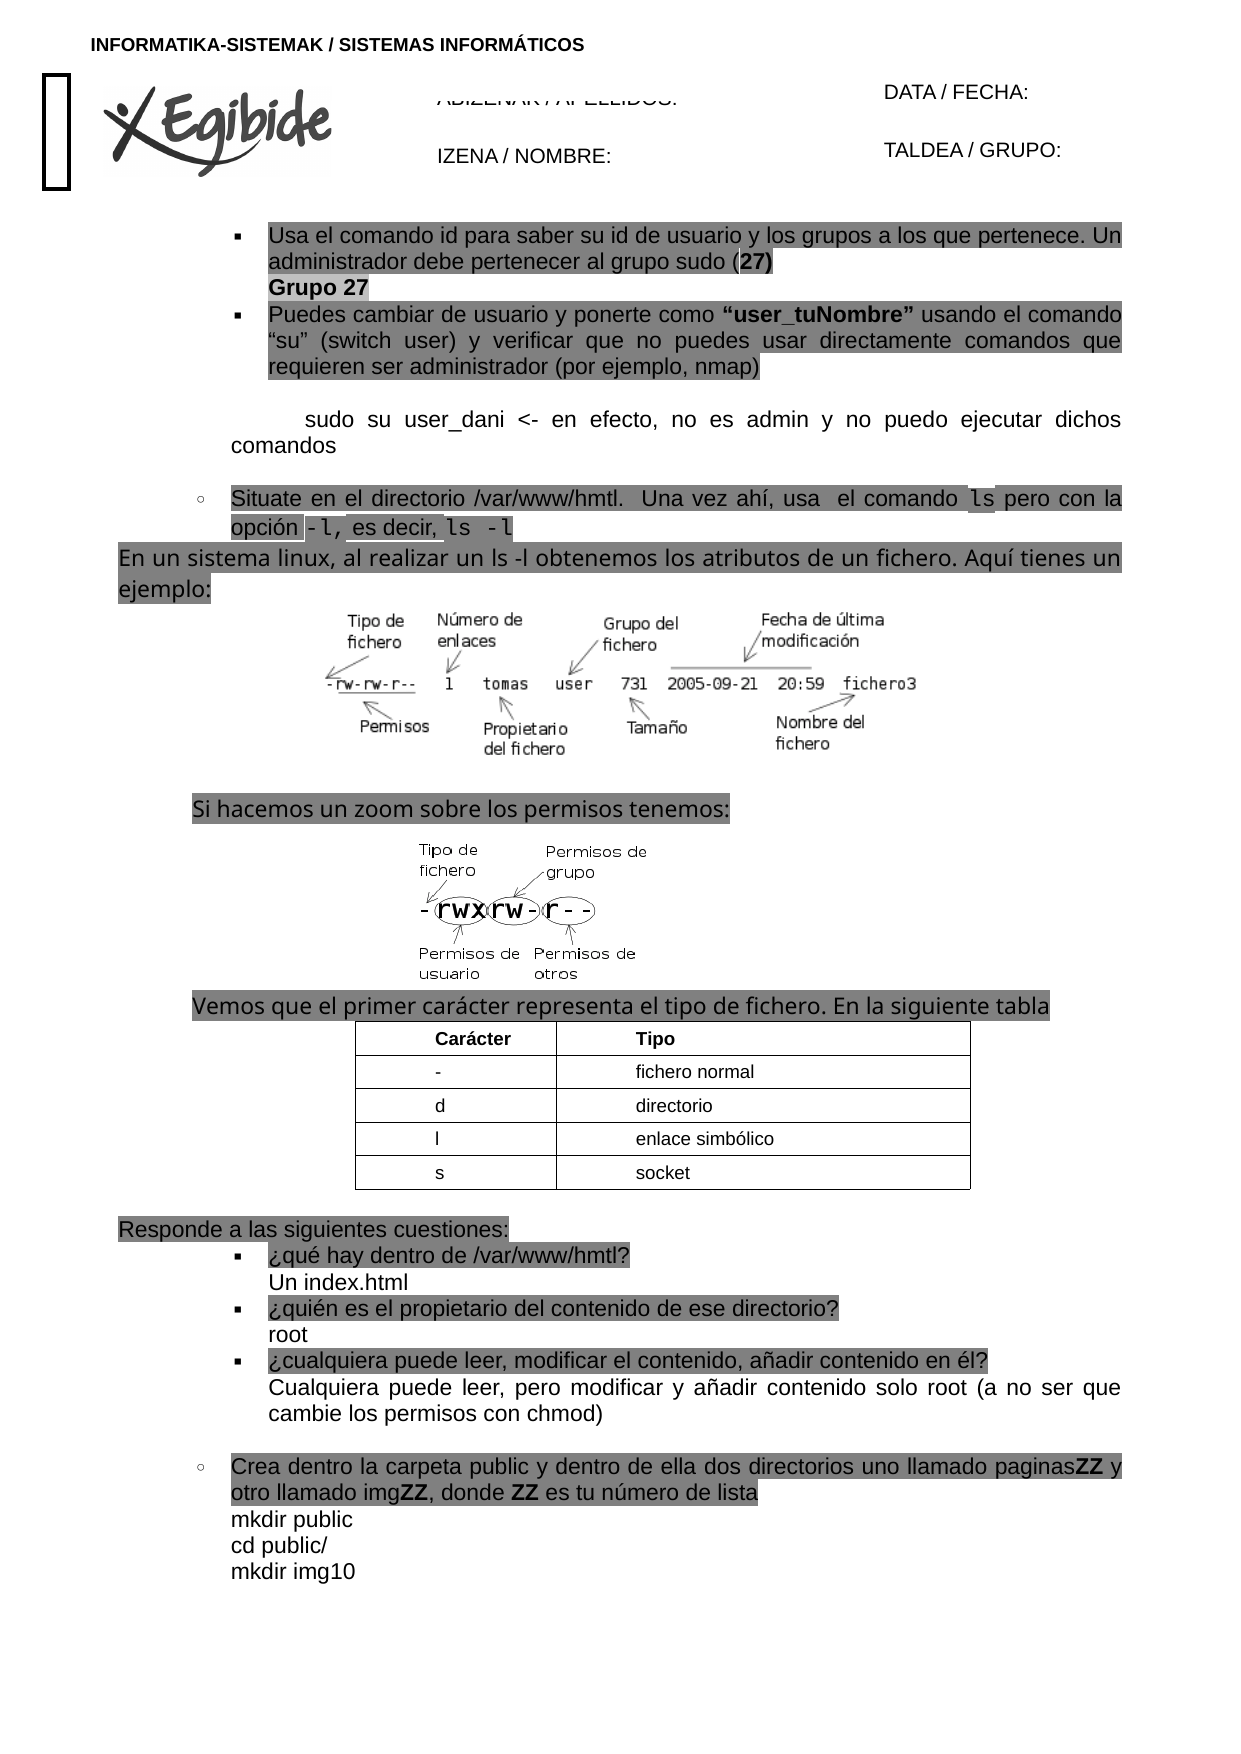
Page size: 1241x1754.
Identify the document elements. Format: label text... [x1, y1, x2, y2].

text Grupo 27 [268, 274, 1122, 301]
text Un index.html [268, 1268, 1122, 1295]
table_cell s [356, 1156, 556, 1189]
table_cell l [356, 1123, 556, 1155]
list ¿cualquiera puede leer, modificar el contenido, añadir contenido en él? [231, 1347, 1122, 1374]
text cd public/ [231, 1532, 1122, 1558]
table_header Carácter [356, 1022, 556, 1055]
table_cell socket [557, 1156, 970, 1189]
list Usa el comando id para saber su id de usuario y los grupos a los que pertenece. Un administrador debe pertenecer al grupo sudo (27) [231, 222, 1122, 274]
list ¿qué hay dentro de /var/www/hmtl? [231, 1242, 1122, 1268]
list Puedes cambiar de usuario y ponerte como “user_tuNombre” usando el comando “su” (switch user) y verificar que no puedes usar directamente comandos que requieren ser administrador (por ejemplo, nmap) [231, 301, 1122, 380]
list ¿quién es el propietario del contenido de ese directorio? [231, 1295, 1122, 1321]
list Crea dentro la carpeta public y dentro de ella dos directorios uno llamado paginasZZ y otro llamado imgZZ, donde ZZ es tu número de lista [193, 1453, 1122, 1506]
text mkdir img10 [231, 1558, 1122, 1585]
text Cualquiera puede leer, pero modificar y añadir contenido solo root (a no ser que cambie los permisos con chmod) [268, 1374, 1122, 1427]
table_cell enlace simbólico [557, 1123, 970, 1155]
text En un sistema linux, al realizar un ls -l obtenemos los atributos de un fichero. Aquí tienes un ejemplo: [118, 542, 1122, 604]
text Si hacemos un zoom sobre los permisos tenemos: [192, 793, 1122, 824]
text Responde a las siguientes cuestiones: [118, 1216, 1122, 1242]
text root [268, 1321, 1122, 1347]
table_header Tipo [557, 1022, 970, 1055]
table_cell d [356, 1089, 556, 1122]
text Vemos que el primer carácter representa el tipo de fichero. En la siguiente tabla [192, 824, 1122, 1021]
table_cell fichero normal [557, 1056, 970, 1088]
table_cell directorio [557, 1089, 970, 1122]
list Situate en el directorio /var/www/hmtl. Una vez ahí, usa el comando ls pero con la opción -l, es decir, ls -l [193, 485, 1122, 542]
text mkdir public [231, 1506, 1122, 1532]
text sudo su user_dani <- en efecto, no es admin y no puedo ejecutar dichos comandos [231, 406, 1122, 459]
table_cell - [356, 1056, 556, 1088]
